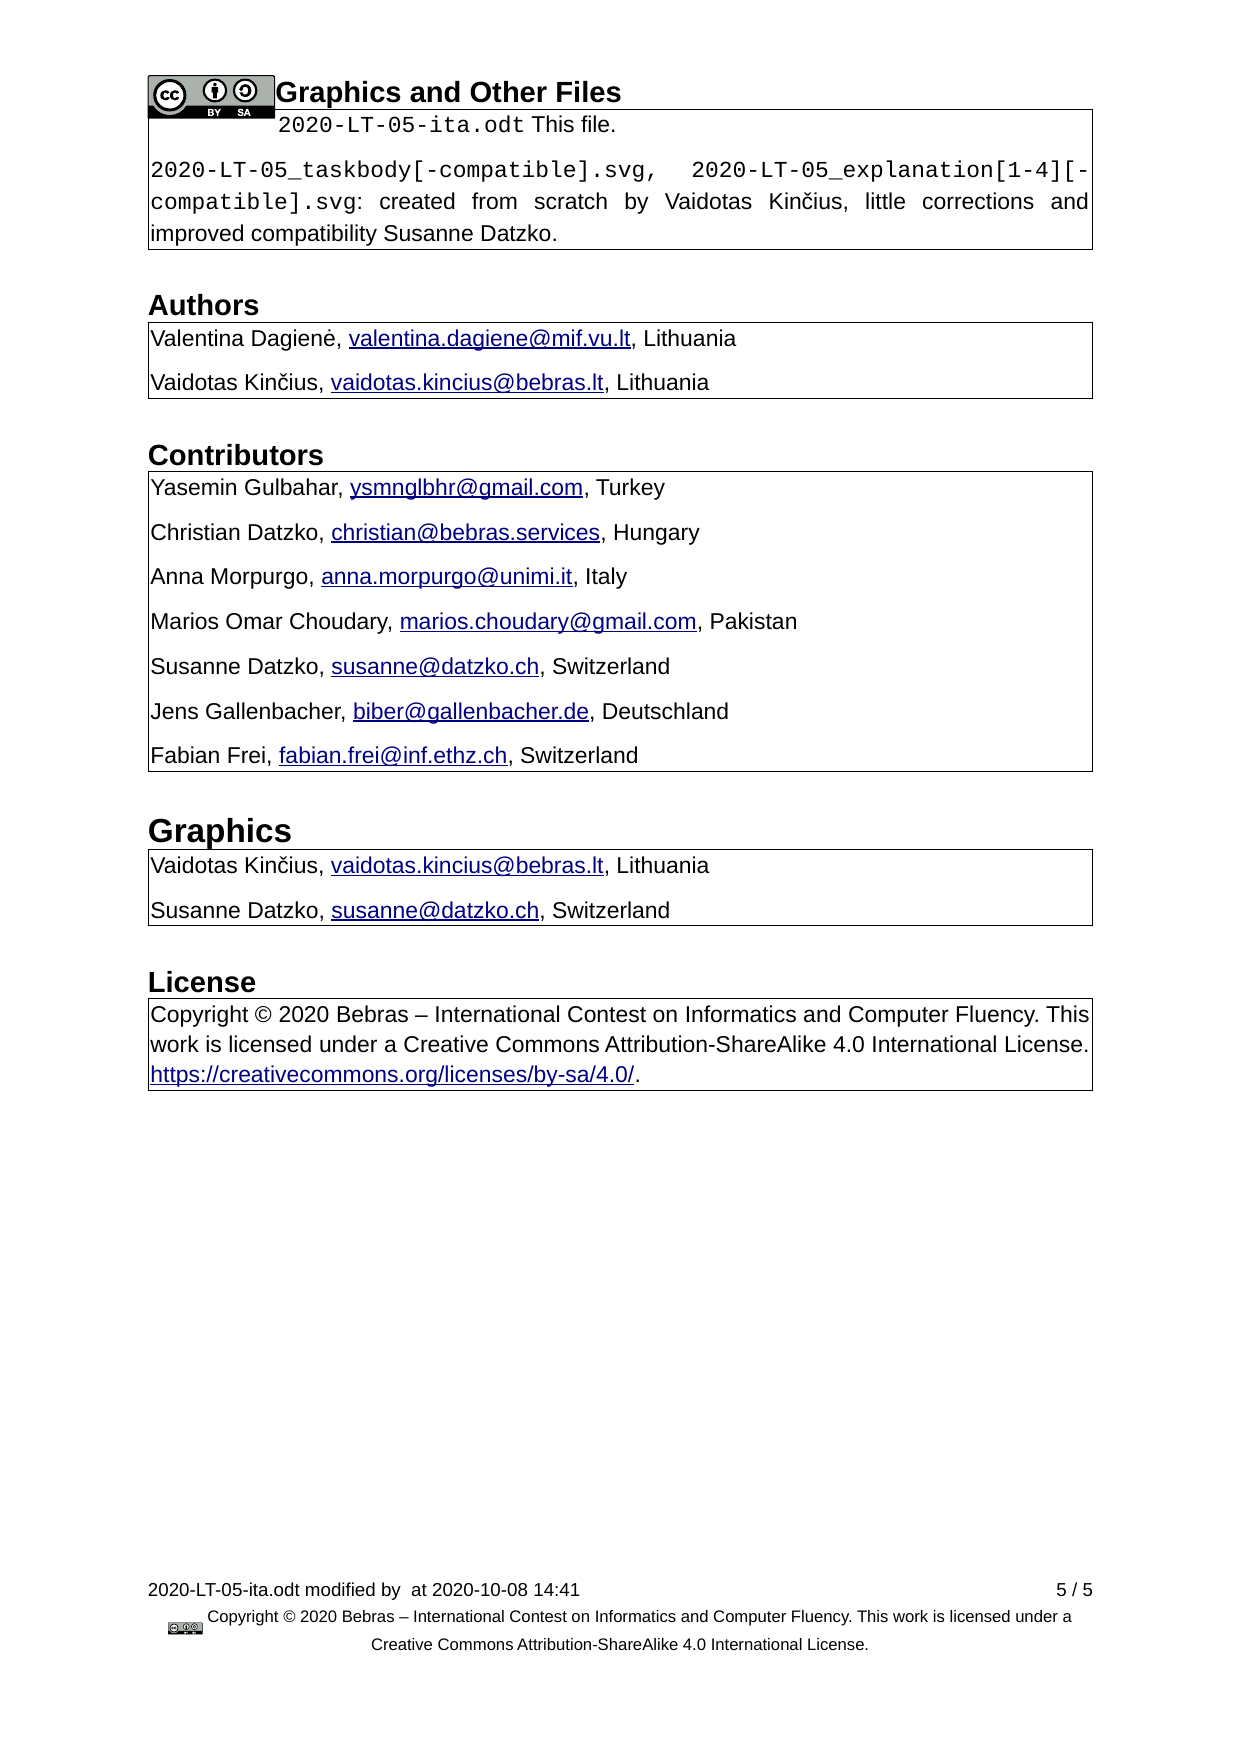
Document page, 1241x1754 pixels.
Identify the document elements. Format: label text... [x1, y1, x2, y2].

text Anna Morpurgo, anna.morpurgo@unimi.it, Italy [149, 561, 1092, 590]
subtitle License [148, 965, 1093, 998]
text Susanne Datzko, susanne@datzko.ch, Switzerland [149, 894, 1092, 925]
text Christian Datzko, christian@bebras.services, Hungary [149, 516, 1092, 545]
text Valentina Dagienė, valentina.dagiene@mif.vu.lt, Lithuania [149, 323, 1092, 351]
text Yasemin Gulbahar, ysmnglbhr@gmail.com, Turkey [149, 472, 1092, 500]
text Vaidotas Kinčius, vaidotas.kincius@bebras.lt, Lithuania [149, 367, 1092, 398]
text Jens Gallenbacher, biber@gallenbacher.de, Deutschland [149, 695, 1092, 724]
text Fabian Frei, fabian.frei@inf.ethz.ch, Switzerland [149, 740, 1092, 771]
text Vaidotas Kinčius, vaidotas.kincius@bebras.lt, Lithuania [149, 850, 1092, 878]
subtitle Graphics [148, 811, 1093, 849]
subtitle Authors [148, 288, 1093, 322]
text 2020-LT-05_taskbody[-compatible].svg, 2020-LT-05_explanation[1-4][-compatible].svg: created from scratch by Vaidotas Kinčius, little corrections and improved compatibility Susanne Datzko. [149, 156, 1092, 249]
subtitle Graphics and Other Files [275, 75, 1093, 108]
text Copyright © 2020 Bebras – International Contest on Informatics and Computer Fluency. This work is licensed under a Creative Commons Attribution-ShareAlike 4.0 International License. https://creativecommons.org/licenses/by-sa/4.0/. [149, 999, 1092, 1090]
text Marios Omar Choudary, marios.choudary@gmail.com, Pakistan [149, 606, 1092, 634]
subtitle Contributors [148, 438, 1093, 471]
text Susanne Datzko, susanne@datzko.ch, Switzerland [149, 650, 1092, 679]
text 2020-LT-05-ita.odt This file. [149, 110, 1092, 139]
